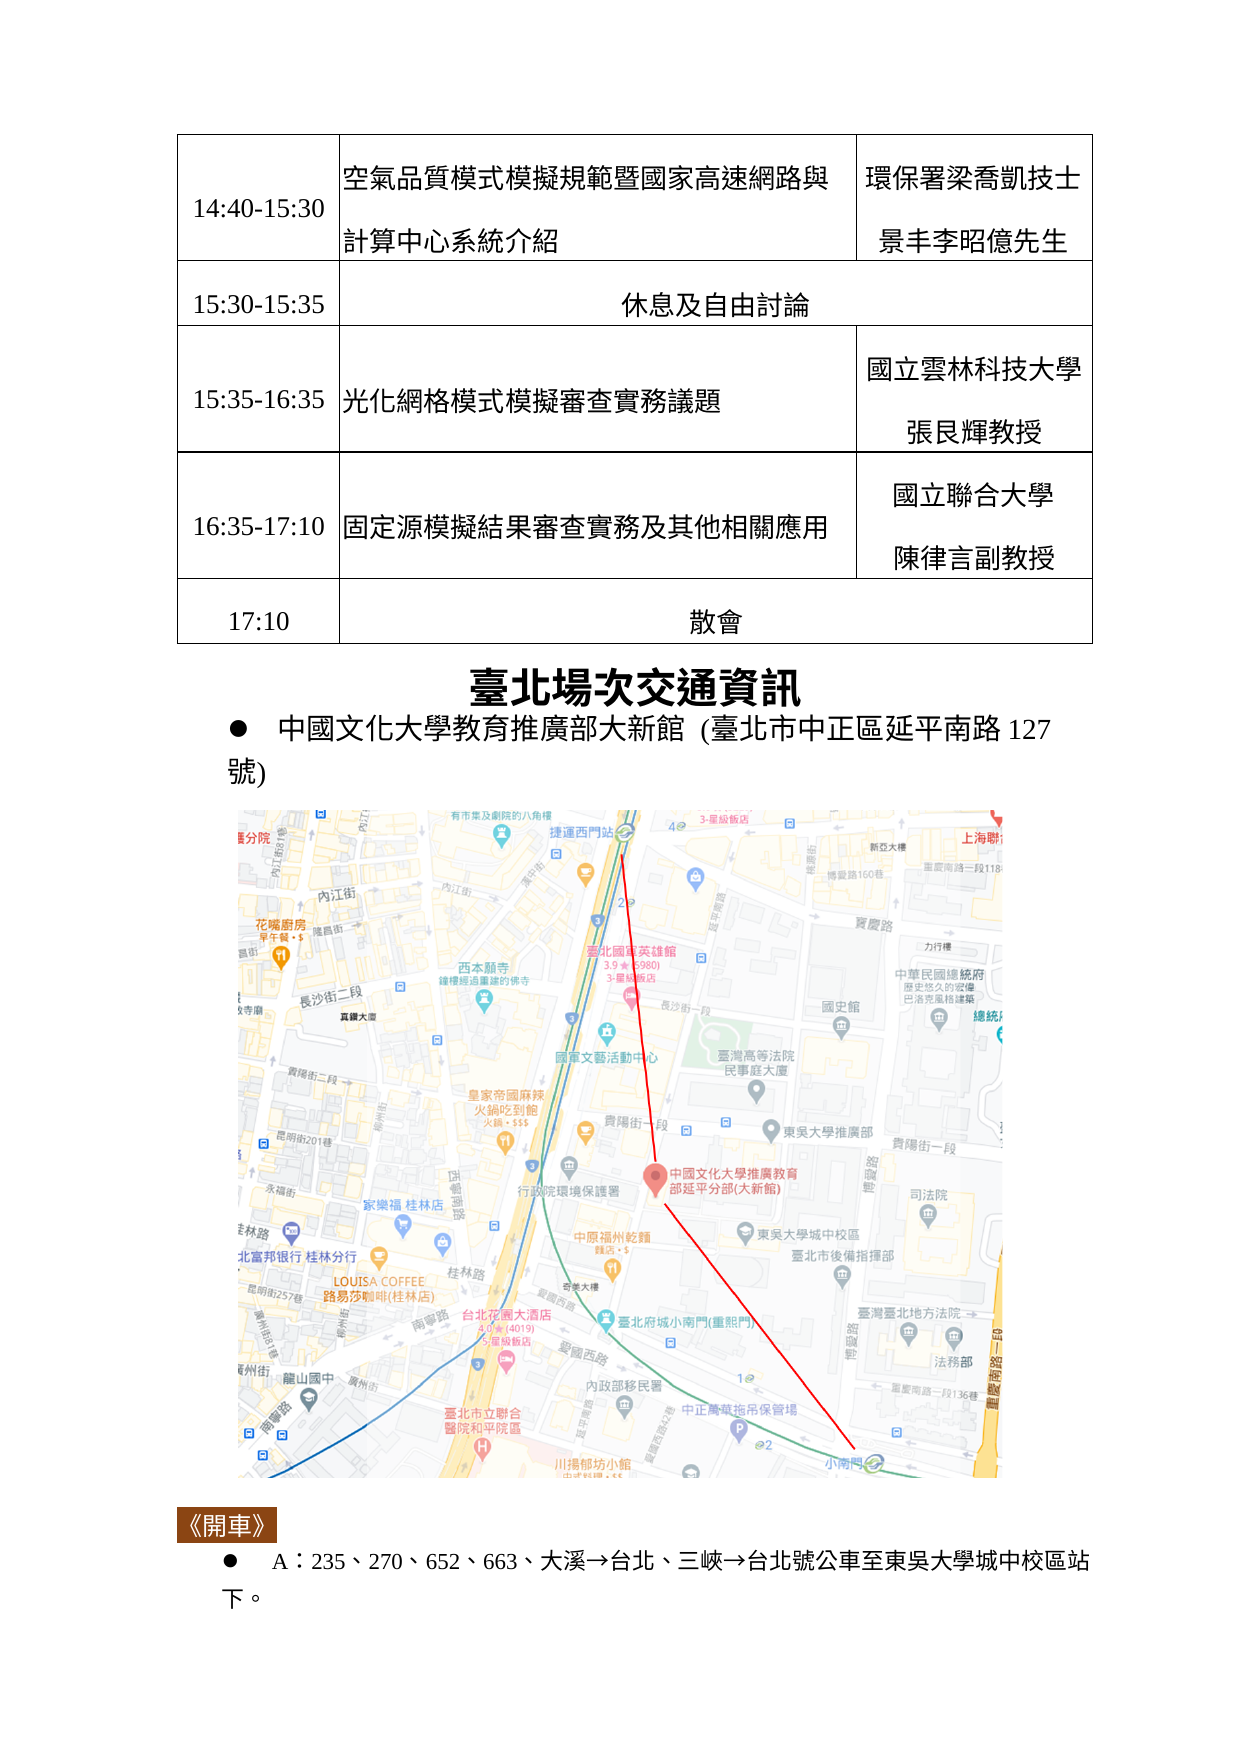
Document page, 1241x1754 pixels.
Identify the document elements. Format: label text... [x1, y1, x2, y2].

table_cell 17:10 [178, 579, 339, 642]
table_cell 固定源模擬結果審查實務及其他相關應用 [340, 453, 856, 577]
table_cell 14:40-15:30 [178, 135, 339, 260]
table_cell 國立雲林科技大學 張艮輝教授 [857, 326, 1092, 451]
table_cell 光化網格模式模擬審查實務議題 [340, 326, 856, 451]
list 中國文化大學教育推廣部大新館 (臺北市中正區延平南路127號) [227, 706, 1093, 791]
table_cell 15:30-15:35 [178, 261, 339, 325]
table_cell 散會 [340, 579, 1092, 642]
text 《開車》 [177, 1507, 1093, 1543]
text 臺北場次交通資訊 [177, 644, 1093, 706]
table_cell 休息及自由討論 [340, 261, 1092, 325]
table_cell 空氣品質模式模擬規範暨國家高速網路與計算中心系統介紹 [340, 135, 856, 260]
table_cell 國立聯合大學 陳律言副教授 [857, 453, 1092, 577]
list A：235、270、652、663、大溪→台北、三峽→台北號公車至東吳大學城中校區站下。 [222, 1543, 1103, 1614]
table_cell 15:35-16:35 [178, 326, 339, 451]
table_cell 環保署梁喬凱技士 景丰李昭億先生 [857, 135, 1092, 260]
table_cell 16:35-17:10 [178, 453, 339, 577]
